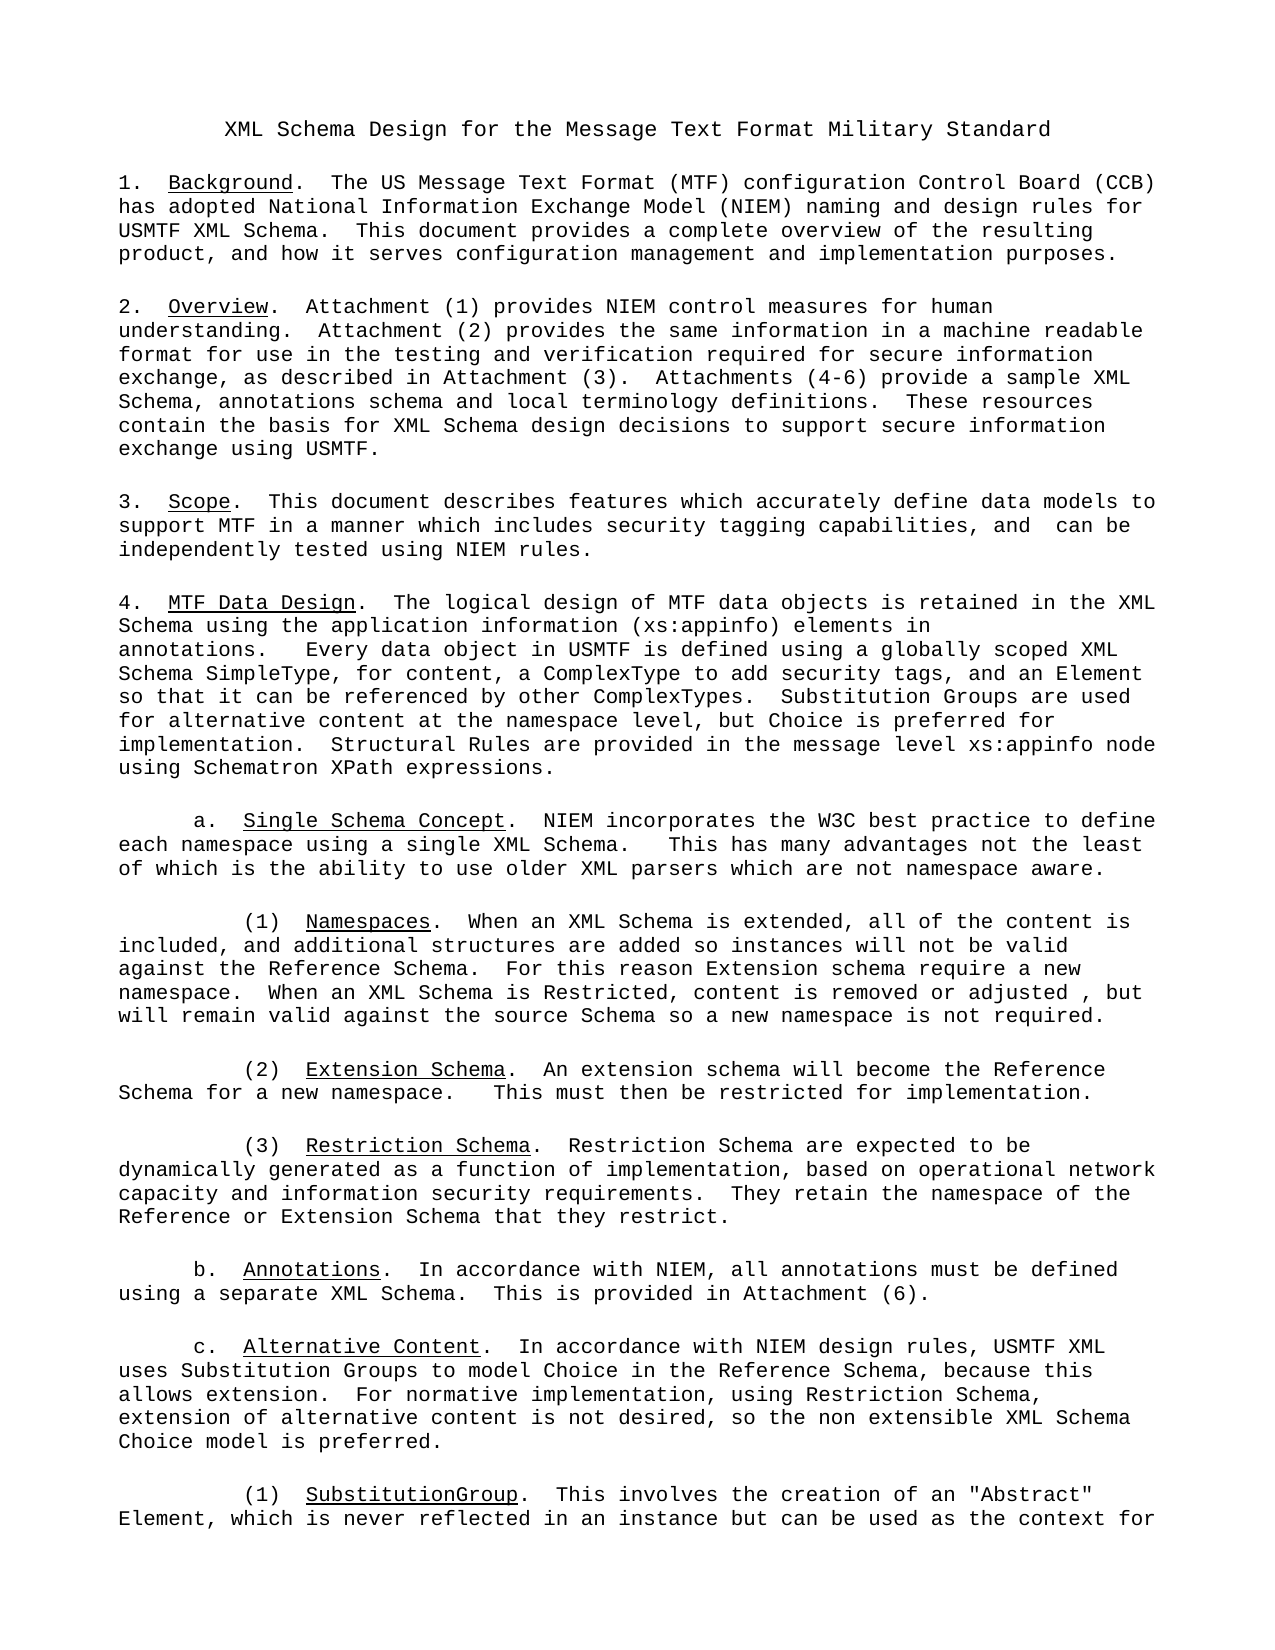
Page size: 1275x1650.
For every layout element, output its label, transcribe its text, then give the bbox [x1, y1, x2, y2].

text 4. MTF Data Design. The logical design of MTF data objects is retained in the XML Schema using the application information (xs:appinfo) elements in annotations. Every data object in USMTF is defined using a globally scoped XML Schema SimpleType, for content, a ComplexType to add security tags, and an Element so that it can be referenced by other ComplexTypes. Substitution Groups are used for alternative content at the namespace level, but Choice is preferred for implementation. Structural Rules are provided in the message level xs:appinfo node using Schematron XPath expressions. [118, 592, 1157, 781]
text 3. Scope. This document describes features which accurately define data models to support MTF in a manner which includes security tagging capabilities, and can be independently tested using NIEM rules. [118, 491, 1157, 562]
text (2) Extension Schema. An extension schema will become the Reference Schema for a new namespace. This must then be restricted for implementation. [118, 1059, 1157, 1106]
text b. Annotations. In accordance with NIEM, all annotations must be defined using a separate XML Schema. This is provided in Attachment (6). [118, 1259, 1157, 1307]
text c. Alternative Content. In accordance with NIEM design rules, USMTF XML uses Substitution Groups to model Choice in the Reference Schema, because this allows extension. For normative implementation, using Restriction Schema, extension of alternative content is not desired, so the non extensible XML Schema Choice model is preferred. [118, 1336, 1157, 1454]
text (1) Namespaces. When an XML Schema is extended, all of the content is included, and additional structures are added so instances will not be valid against the Reference Schema. For this reason Extension schema require a new namespace. When an XML Schema is Restricted, content is removed or adjusted , but will remain valid against the source Schema so a new namespace is not required. [118, 911, 1157, 1029]
text 1. Background. The US Message Text Format (MTF) configuration Control Board (CCB) has adopted National Information Exchange Model (NIEM) naming and design rules for USMTF XML Schema. This document provides a complete overview of the resulting product, and how it serves configuration management and implementation purposes. [118, 172, 1157, 267]
text a. Single Schema Concept. NIEM incorporates the W3C best practice to define each namespace using a single XML Schema. This has many advantages not the least of which is the ability to use older XML parsers which are not namespace aware. [118, 811, 1157, 881]
text (1) SubstitutionGroup. This involves the creation of an "Abstract" Element, which is never reflected in an instance but can be used as the context for [118, 1484, 1157, 1531]
text (3) Restriction Schema. Restriction Schema are expected to be dynamically generated as a function of implementation, based on operational network capacity and information security requirements. They retain the namespace of the Reference or Extension Schema that they restrict. [118, 1135, 1157, 1230]
text 2. Overview. Attachment (1) provides NIEM control measures for human understanding. Attachment (2) provides the same information in a machine readable format for use in the testing and verification required for secure information exchange, as described in Attachment (3). Attachments (4-6) provide a sample XML Schema, annotations schema and local terminology definitions. These resources contain the basis for XML Schema design decisions to support secure information exchange using USMTF. [118, 296, 1157, 462]
